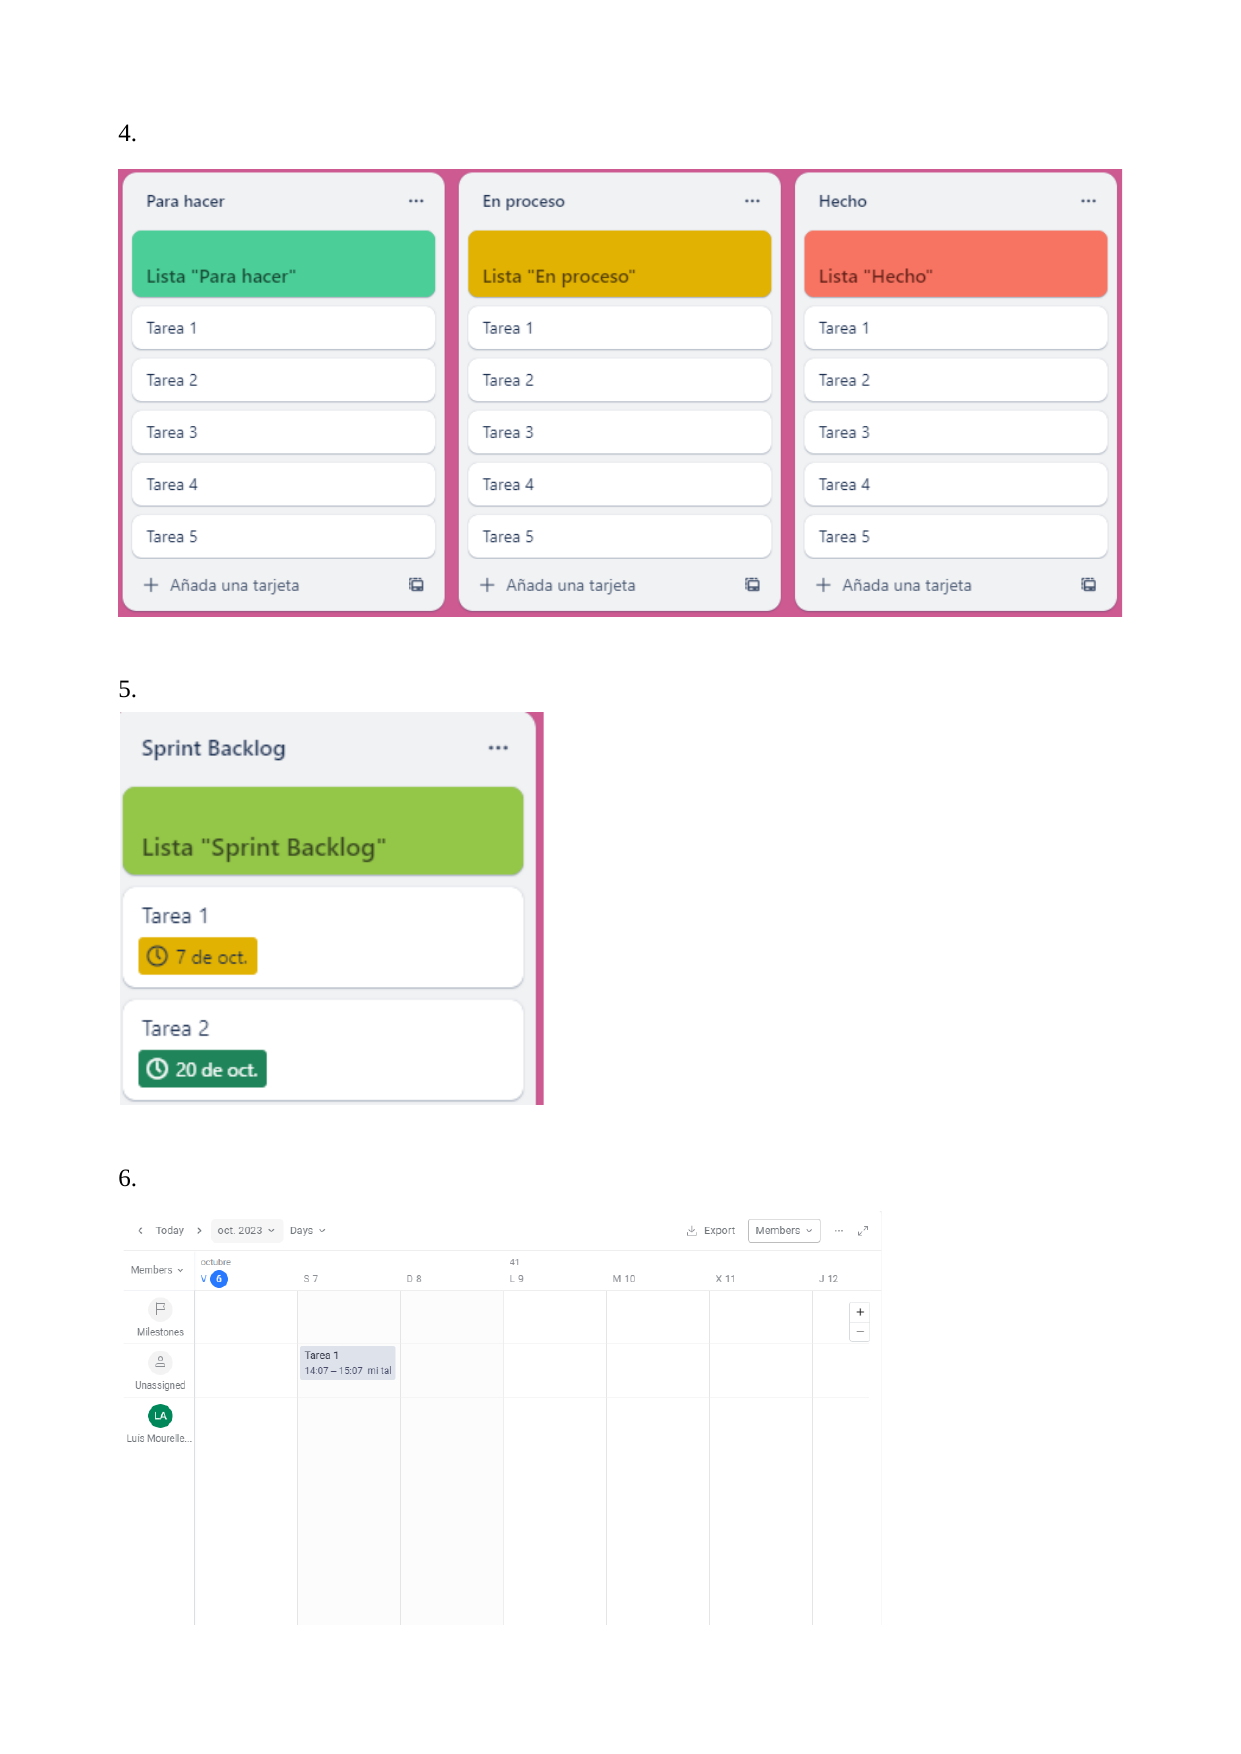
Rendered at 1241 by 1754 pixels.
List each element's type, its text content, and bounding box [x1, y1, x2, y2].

text 6. [118, 1163, 1122, 1192]
picture [120, 712, 544, 1105]
text 5. [118, 674, 1122, 703]
text 4. [118, 118, 1122, 147]
picture [123, 1211, 882, 1625]
picture [118, 169, 1123, 617]
